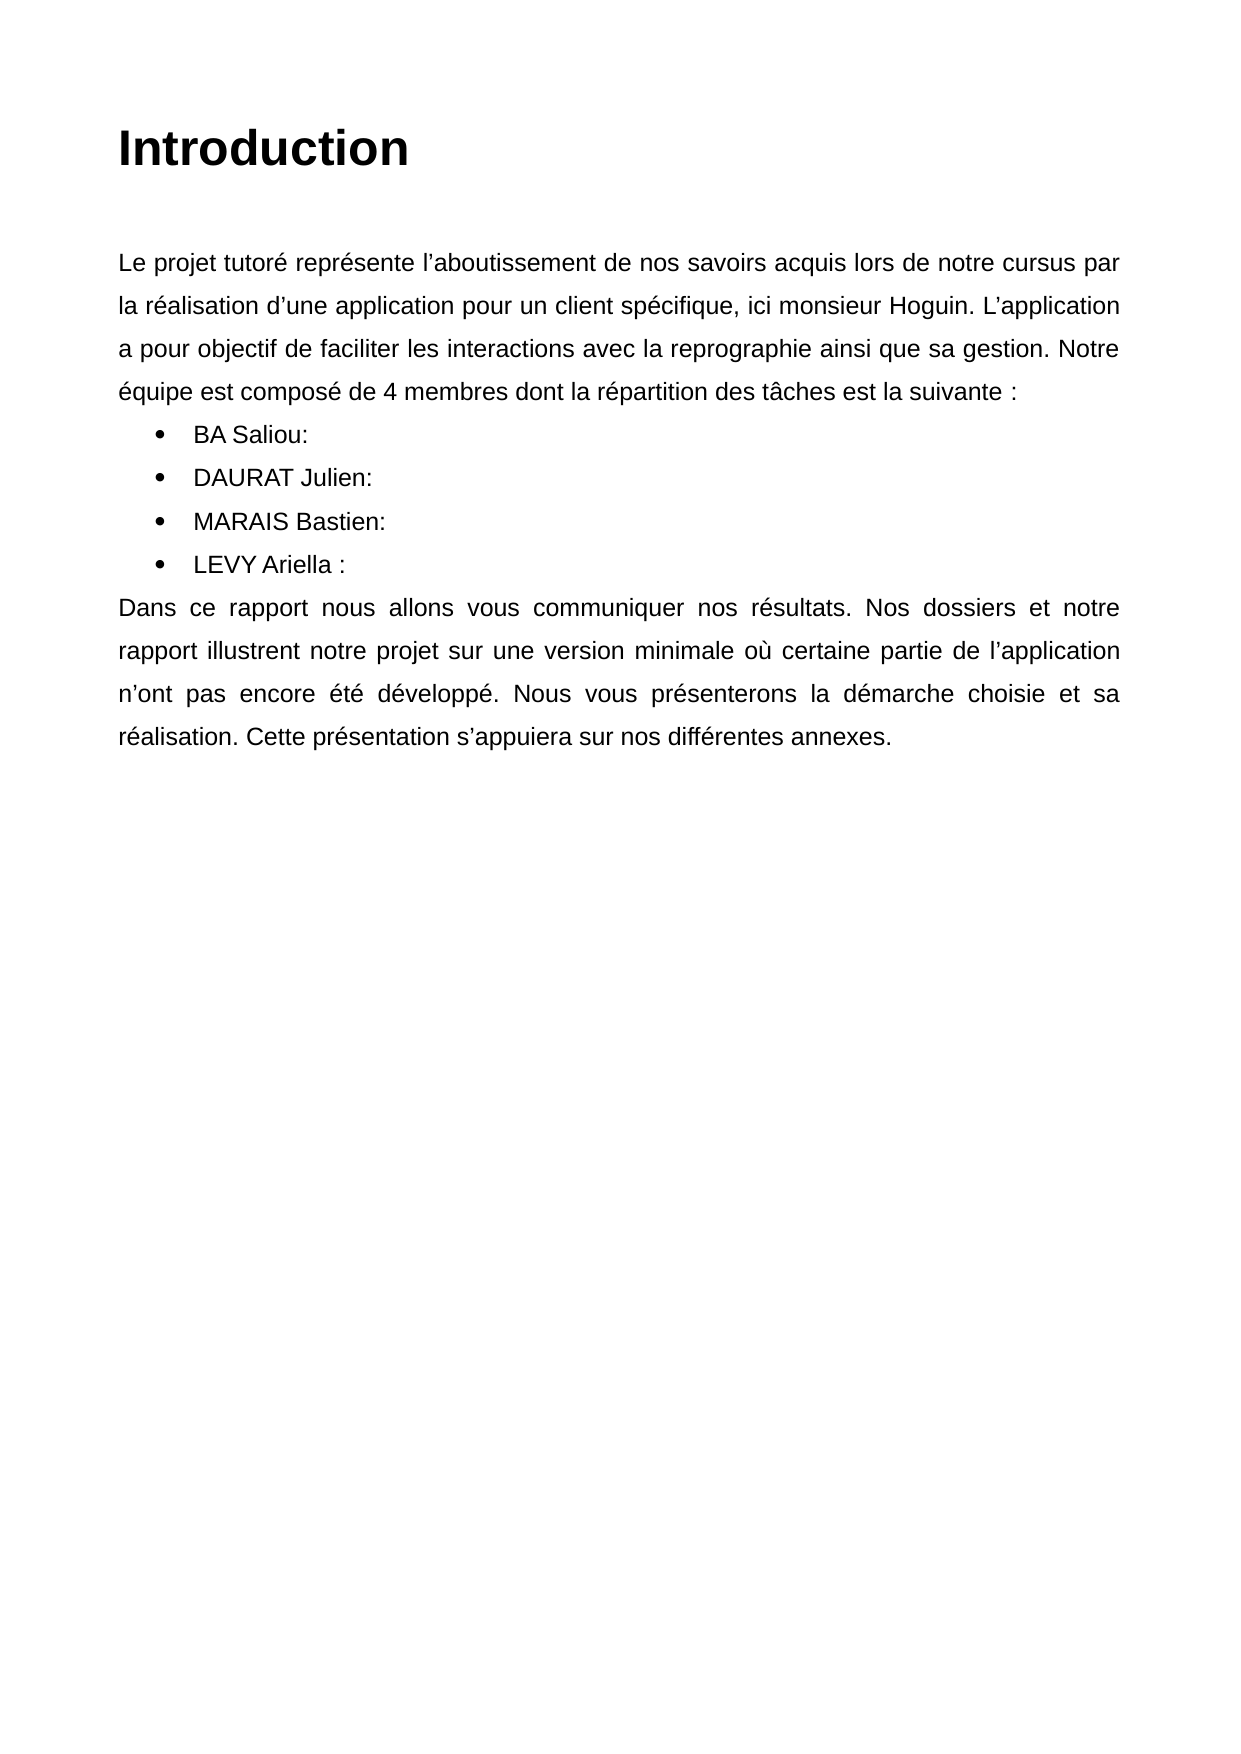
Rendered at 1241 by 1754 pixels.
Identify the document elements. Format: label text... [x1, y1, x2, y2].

text Introduction [118, 118, 1122, 176]
text Le projet tutoré représente l’aboutissement de nos savoirs acquis lors de notre cursus par la réalisation d’une application pour un client spécifique, ici monsieur Hoguin. L’application a pour objectif de faciliter les interactions avec la reprographie ainsi que sa gestion. Notre équipe est composé de 4 membres dont la répartition des tâches est la suivante : [118, 247, 1122, 406]
text Dans ce rapport nous allons vous communiquer nos résultats. Nos dossiers et notre rapport illustrent notre projet sur une version minimale où certaine partie de l’application n’ont pas encore été développé. Nous vous présenterons la démarche choisie et sa réalisation. Cette présentation s’appuiera sur nos différentes annexes. [118, 593, 1122, 751]
list MARAIS Bastien: [156, 506, 1122, 535]
list DAURAT Julien: [156, 463, 1122, 492]
list LEVY Ariella : [156, 550, 1122, 578]
list BA Saliou: [156, 420, 1122, 449]
